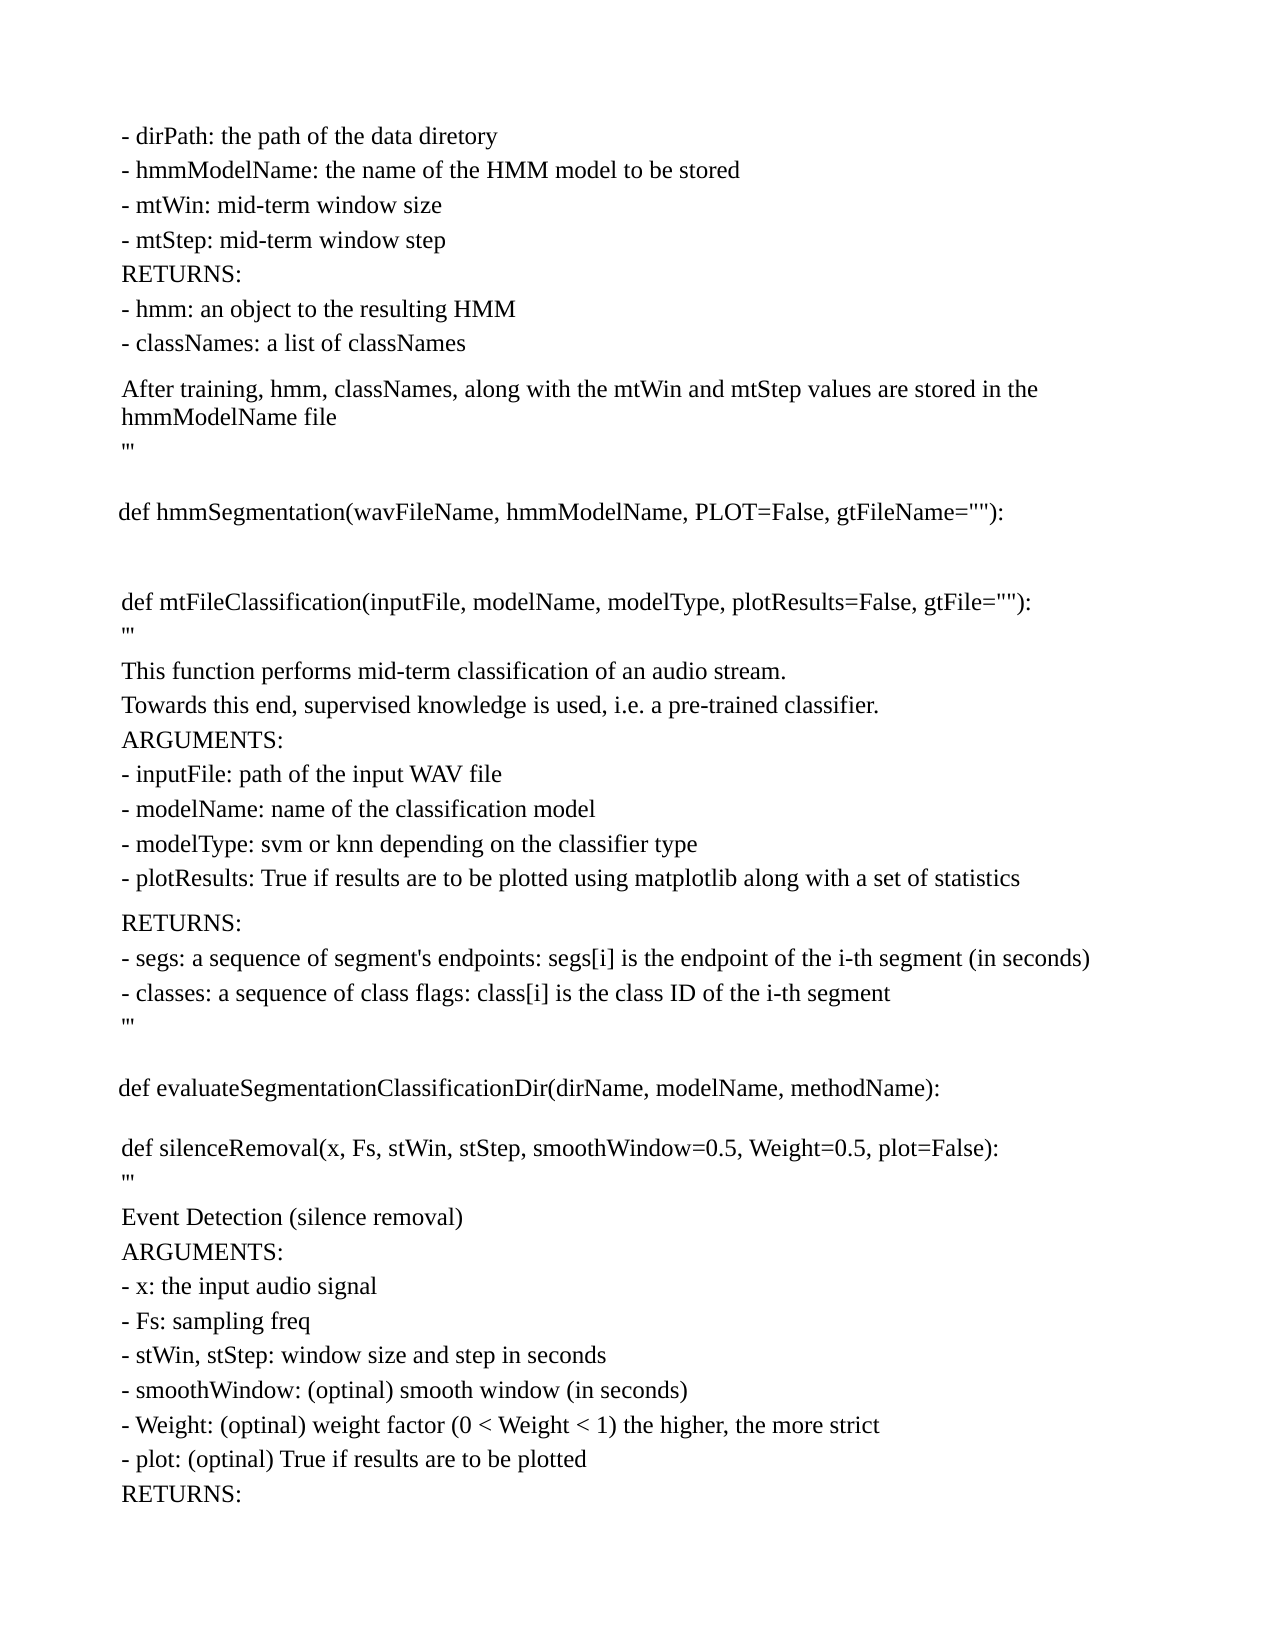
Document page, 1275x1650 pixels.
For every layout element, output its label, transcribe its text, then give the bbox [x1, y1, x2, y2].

table_cell - x: the input audio signal [118, 1269, 1004, 1303]
table_cell After training, hmm, classNames, along with the mtWin and mtStep values are stored in the hmmModelName file [118, 371, 1157, 434]
table_cell - hmm: an object to the resulting HMM [118, 291, 1157, 326]
table_header def mtFileClassification(inputFile, modelName, modelType, plotResults=False, gtFile=""): [118, 584, 1043, 618]
table_cell RETURNS: [118, 906, 1096, 940]
table_cell - mtStep: mid-term window step [118, 222, 1157, 256]
table_header ''' [118, 1009, 149, 1044]
text def evaluateSegmentationClassificationDir(dirName, modelName, methodName): [118, 1073, 1157, 1101]
table_cell ARGUMENTS: [118, 722, 1096, 757]
table_cell ARGUMENTS: [118, 1234, 1004, 1268]
table_cell - segs: a sequence of segment's endpoints: segs[i] is the endpoint of the i-th segment (in seconds) [118, 940, 1096, 975]
table_cell RETURNS: [118, 256, 1157, 291]
table_cell [118, 360, 1157, 371]
table_cell Event Detection (silence removal) [118, 1199, 1004, 1234]
text def hmmSegmentation(wavFileName, hmmModelName, PLOT=False, gtFileName=""): [118, 497, 1157, 526]
table_cell [118, 895, 1096, 906]
table_cell - dirPath: the path of the data diretory [118, 118, 1157, 153]
table_cell - mtWin: mid-term window size [118, 187, 1157, 222]
table_cell - classNames: a list of classNames [118, 326, 1157, 360]
table_cell - Weight: (optinal) weight factor (0 < Weight < 1) the higher, the more strict [118, 1407, 1004, 1441]
table_cell - hmmModelName: the name of the HMM model to be stored [118, 153, 1157, 187]
table_cell - classes: a sequence of class flags: class[i] is the class ID of the i-th segment [118, 975, 1096, 1009]
table_header ''' [118, 1165, 1004, 1199]
table_cell - inputFile: path of the input WAV file [118, 757, 1096, 791]
table_cell - smoothWindow: (optinal) smooth window (in seconds) [118, 1372, 1004, 1407]
table_cell Towards this end, supervised knowledge is used, i.e. a pre-trained classifier. [118, 688, 1096, 722]
table_cell - stWin, stStep: window size and step in seconds [118, 1338, 1004, 1372]
table_cell - plotResults: True if results are to be plotted using matplotlib along with a set of statistics [118, 860, 1096, 895]
table_cell - modelName: name of the classification model [118, 791, 1096, 826]
table_header def silenceRemoval(x, Fs, stWin, stStep, smoothWindow=0.5, Weight=0.5, plot=False): [118, 1130, 1011, 1165]
table_cell - plot: (optinal) True if results are to be plotted [118, 1441, 1004, 1476]
table_cell This function performs mid-term classification of an audio stream. [118, 653, 1096, 687]
table_cell RETURNS: [118, 1476, 1004, 1511]
table_cell - modelType: svm or knn depending on the classifier type [118, 826, 1096, 860]
table_header ''' [118, 434, 149, 469]
table_cell - Fs: sampling freq [118, 1303, 1004, 1338]
table_header ''' [118, 618, 1096, 653]
